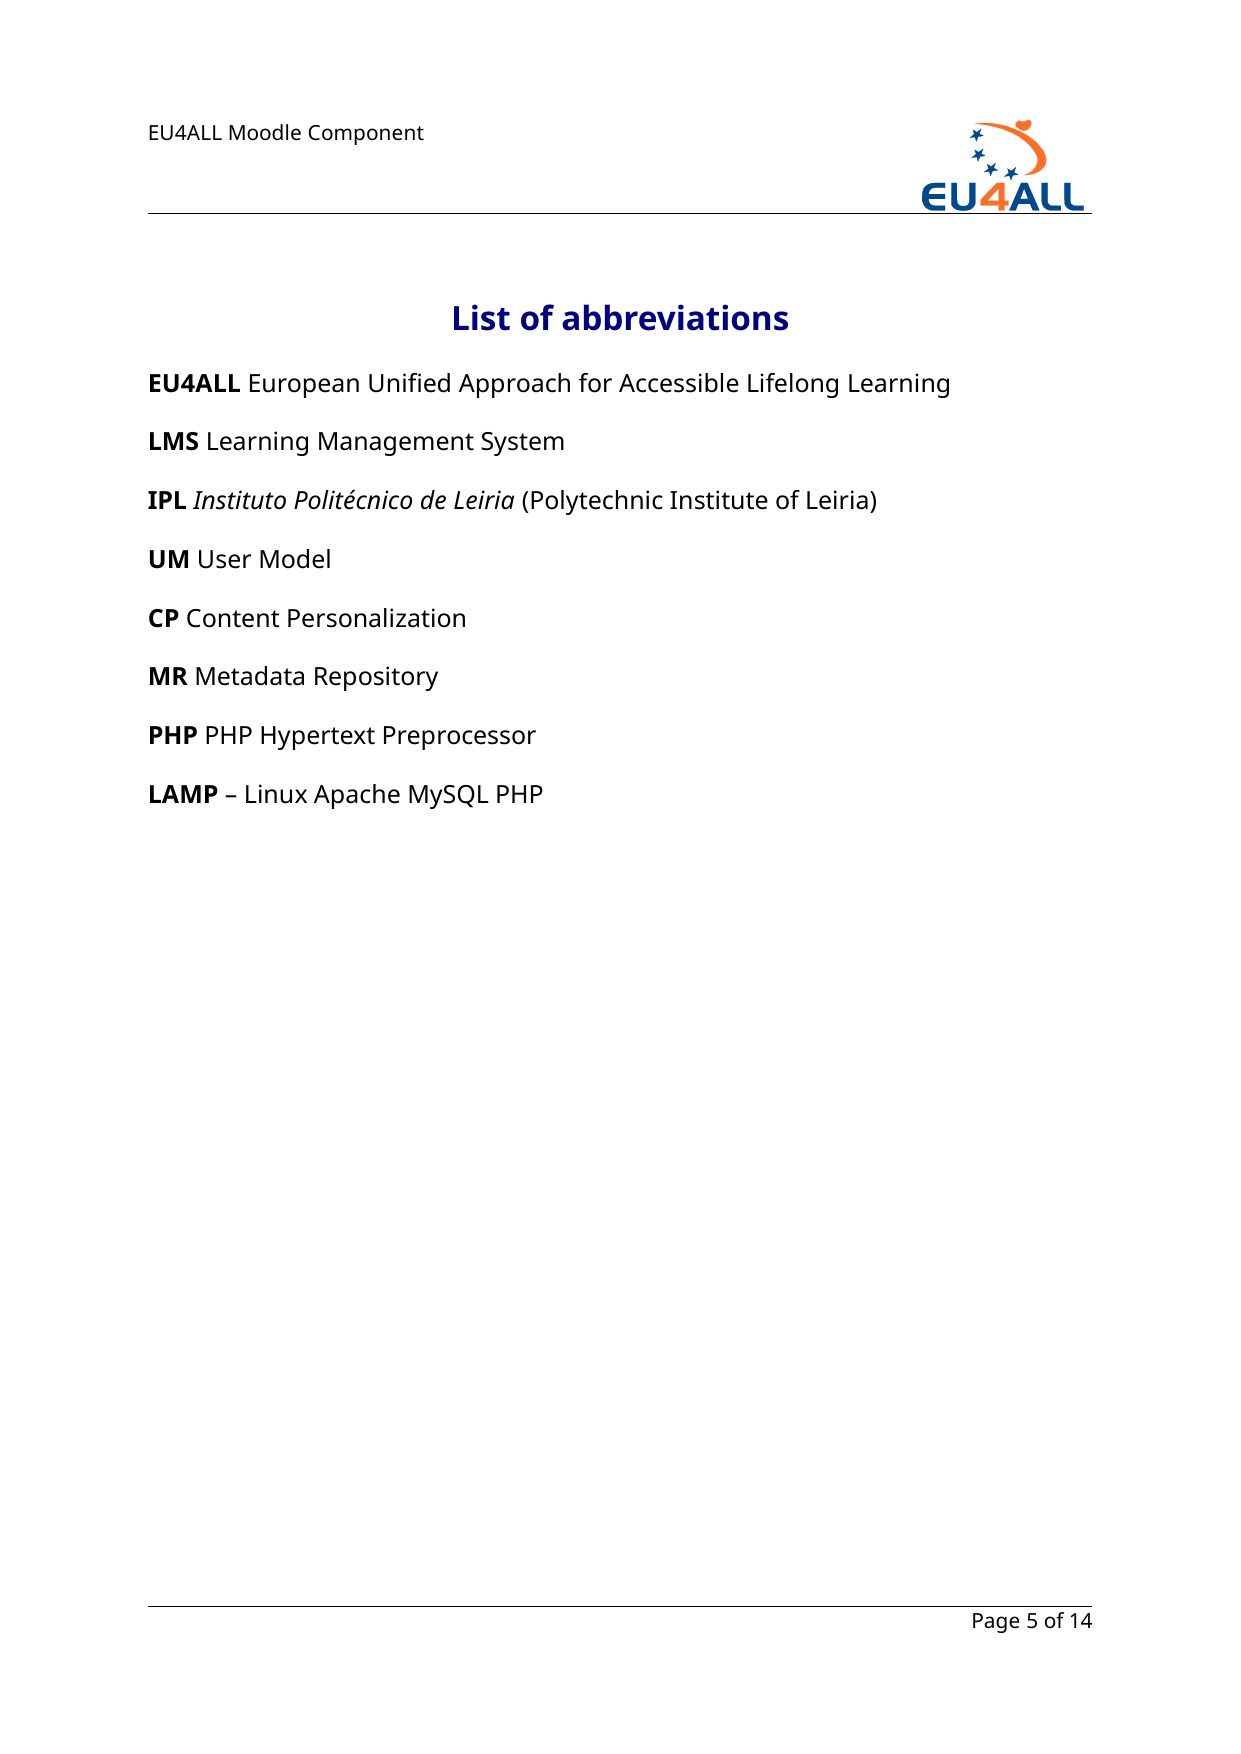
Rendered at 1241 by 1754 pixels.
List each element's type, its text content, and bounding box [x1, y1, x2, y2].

text EU4ALL European Unified Approach for Accessible Lifelong Learning [148, 366, 1092, 399]
text UM User Model [148, 542, 1092, 576]
text LAMP – Linux Apache MySQL PHP [148, 777, 1092, 811]
text IPL Instituto Politécnico de Leiria (Polytechnic Institute of Leiria) [148, 483, 1092, 517]
text LMS Learning Management System [148, 424, 1092, 458]
text MR Metadata Repository [148, 659, 1092, 693]
text PHP PHP Hypertext Preprocessor [148, 718, 1092, 752]
text List of abbreviations [148, 295, 1092, 341]
text CP Content Personalization [148, 601, 1092, 634]
